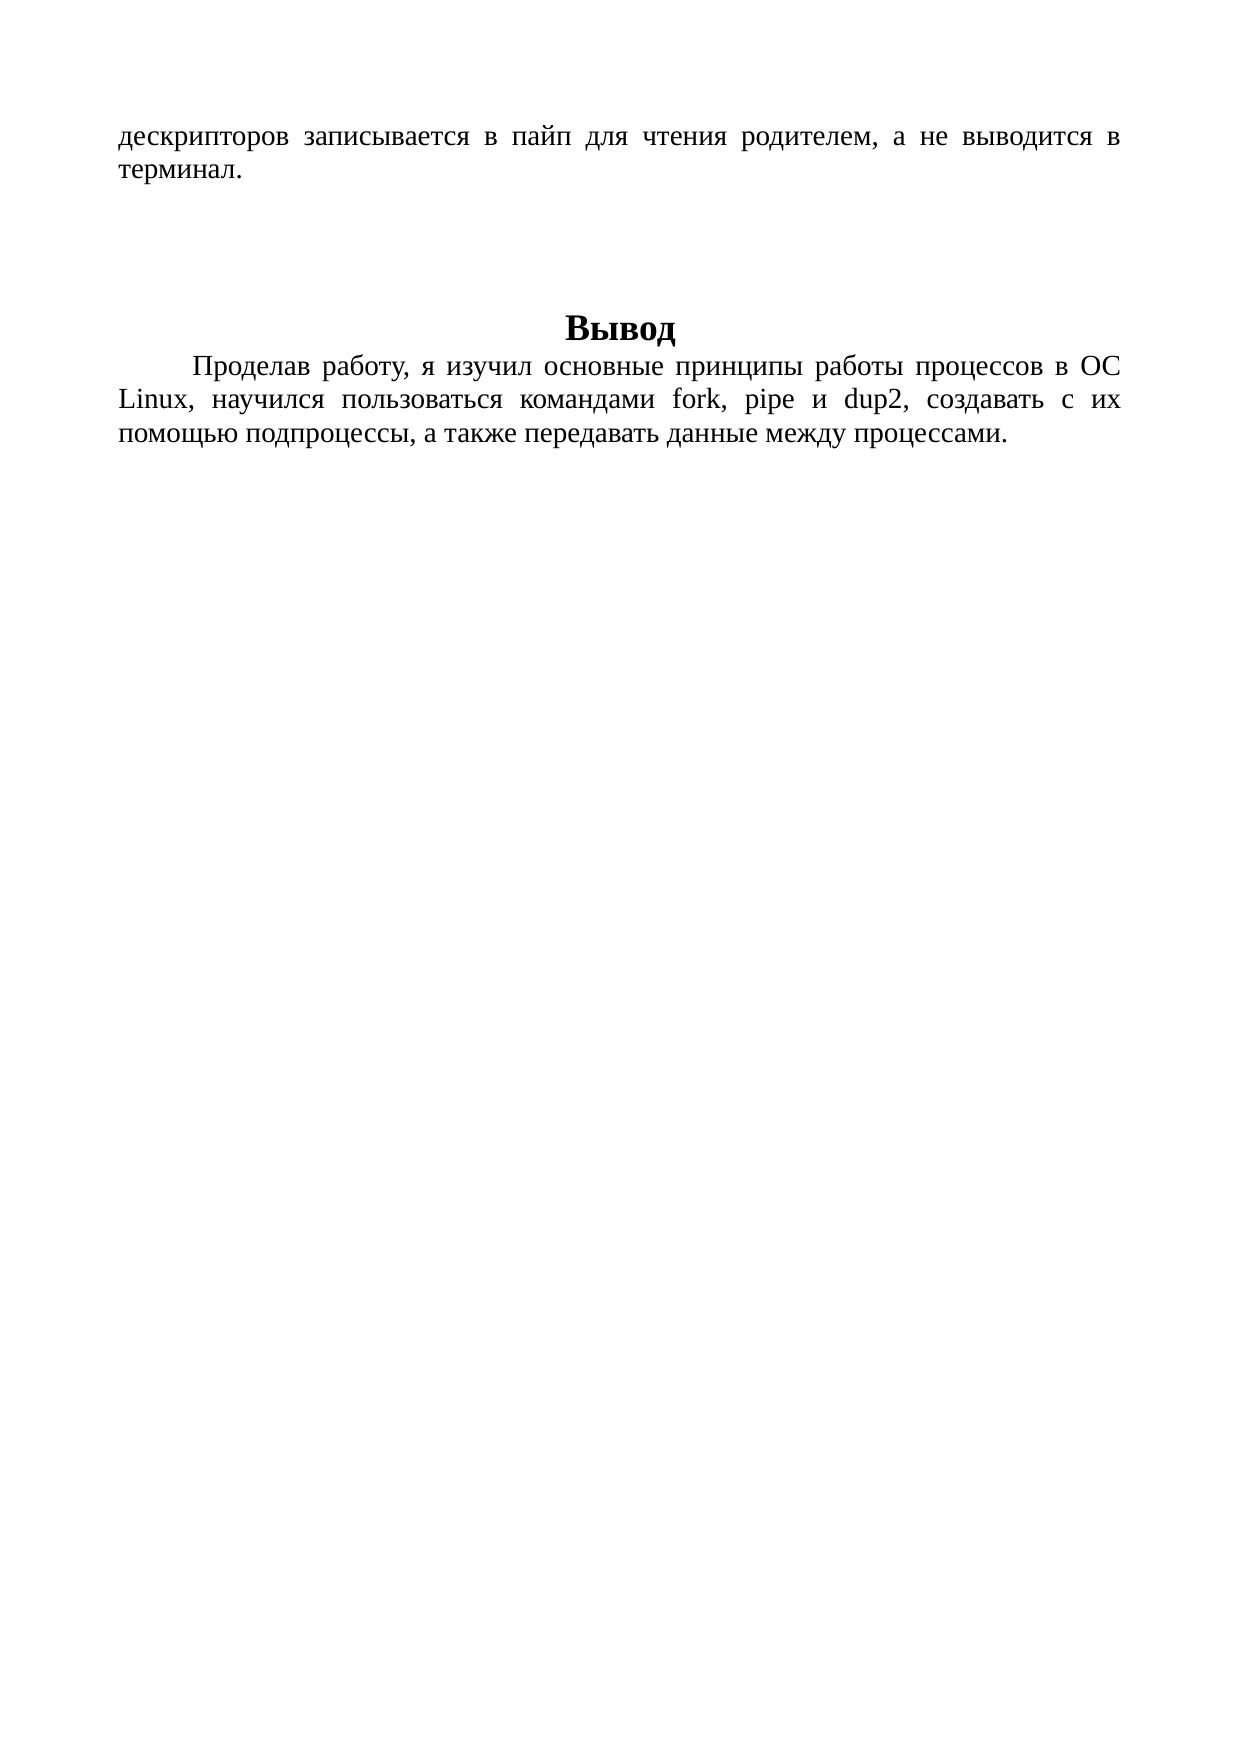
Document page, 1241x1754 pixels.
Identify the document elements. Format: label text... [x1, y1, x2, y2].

text Вывод [118, 305, 1122, 348]
text Проделав работу, я изучил основные принципы работы процессов в ОС Linux, научился пользоваться командами fork, pipe и dup2, создавать с их помощью подпроцессы, а также передавать данные между процессами. [118, 348, 1122, 449]
text дескрипторов записывается в пайп для чтения родителем, а не выводится в терминал. [118, 118, 1122, 185]
